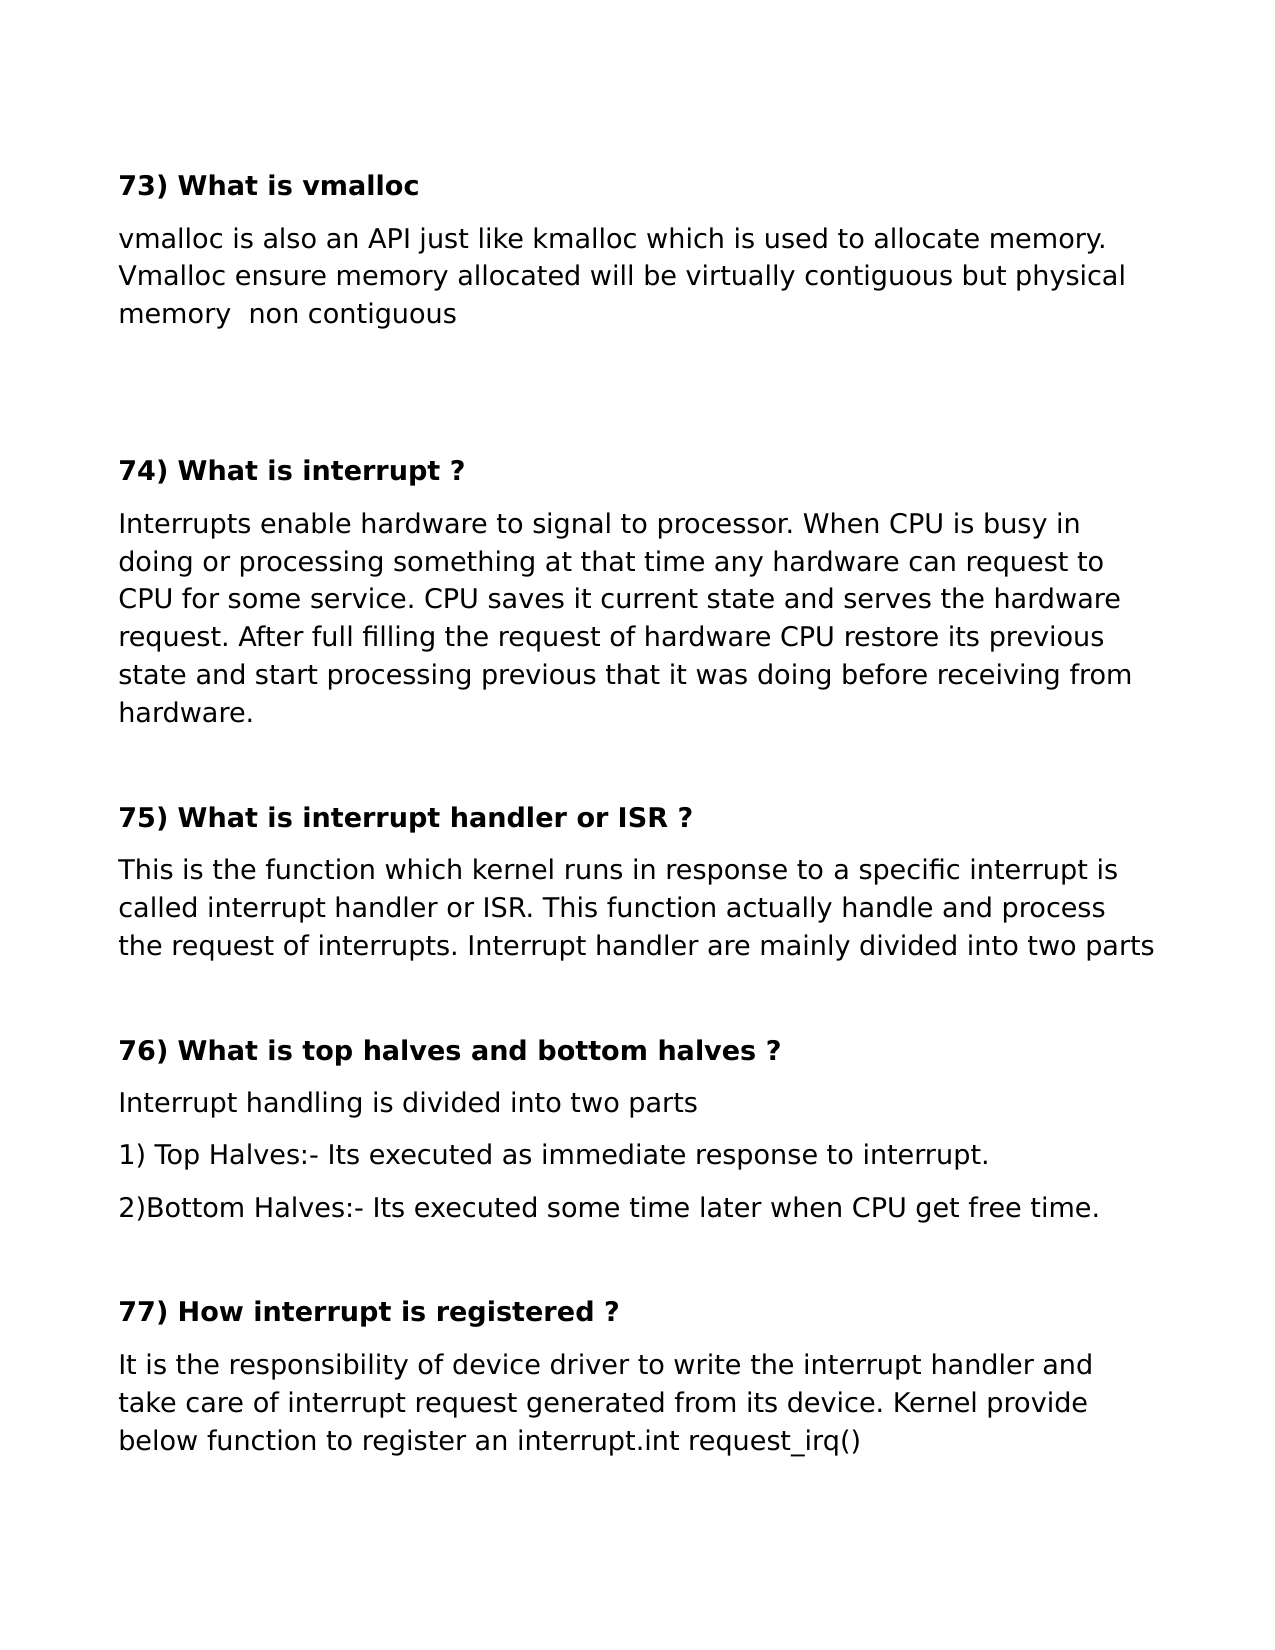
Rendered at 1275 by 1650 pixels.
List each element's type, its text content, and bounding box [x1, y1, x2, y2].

text 76) What is top halves and bottom halves ? [118, 1035, 1157, 1066]
text Interrupts enable hardware to signal to processor. When CPU is busy in doing or processing something at that time any hardware can request to CPU for some service. CPU saves it current state and serves the hardware request. After full filling the request of hardware CPU restore its previous state and start processing previous that it was doing before receiving from hardware. [118, 508, 1157, 729]
text 73) What is vmalloc [118, 171, 1157, 202]
text 1) Top Halves:- Its executed as immediate response to interrupt. [118, 1139, 1157, 1171]
text 77) How interrupt is registered ? [118, 1297, 1157, 1328]
text This is the function which kernel runs in response to a specific interrupt is called interrupt handler or ISR. This function actually handle and process the request of interrupts. Interrupt handler are mainly divided into two parts [118, 854, 1157, 962]
text It is the responsibility of device driver to write the interrupt handler and take care of interrupt request generated from its device. Kernel provide below function to register an interrupt.int request_irq() [118, 1349, 1157, 1456]
text 74) What is interrupt ? [118, 456, 1157, 487]
text Interrupt handling is divided into two parts [118, 1087, 1157, 1119]
text vmalloc is also an API just like kmalloc which is used to allocate memory. Vmalloc ensure memory allocated will be virtually contiguous but physical memory non contiguous [118, 223, 1157, 330]
text 75) What is interrupt handler or ISR ? [118, 802, 1157, 833]
text 2)Bottom Halves:- Its executed some time later when CPU get free time. [118, 1192, 1157, 1223]
